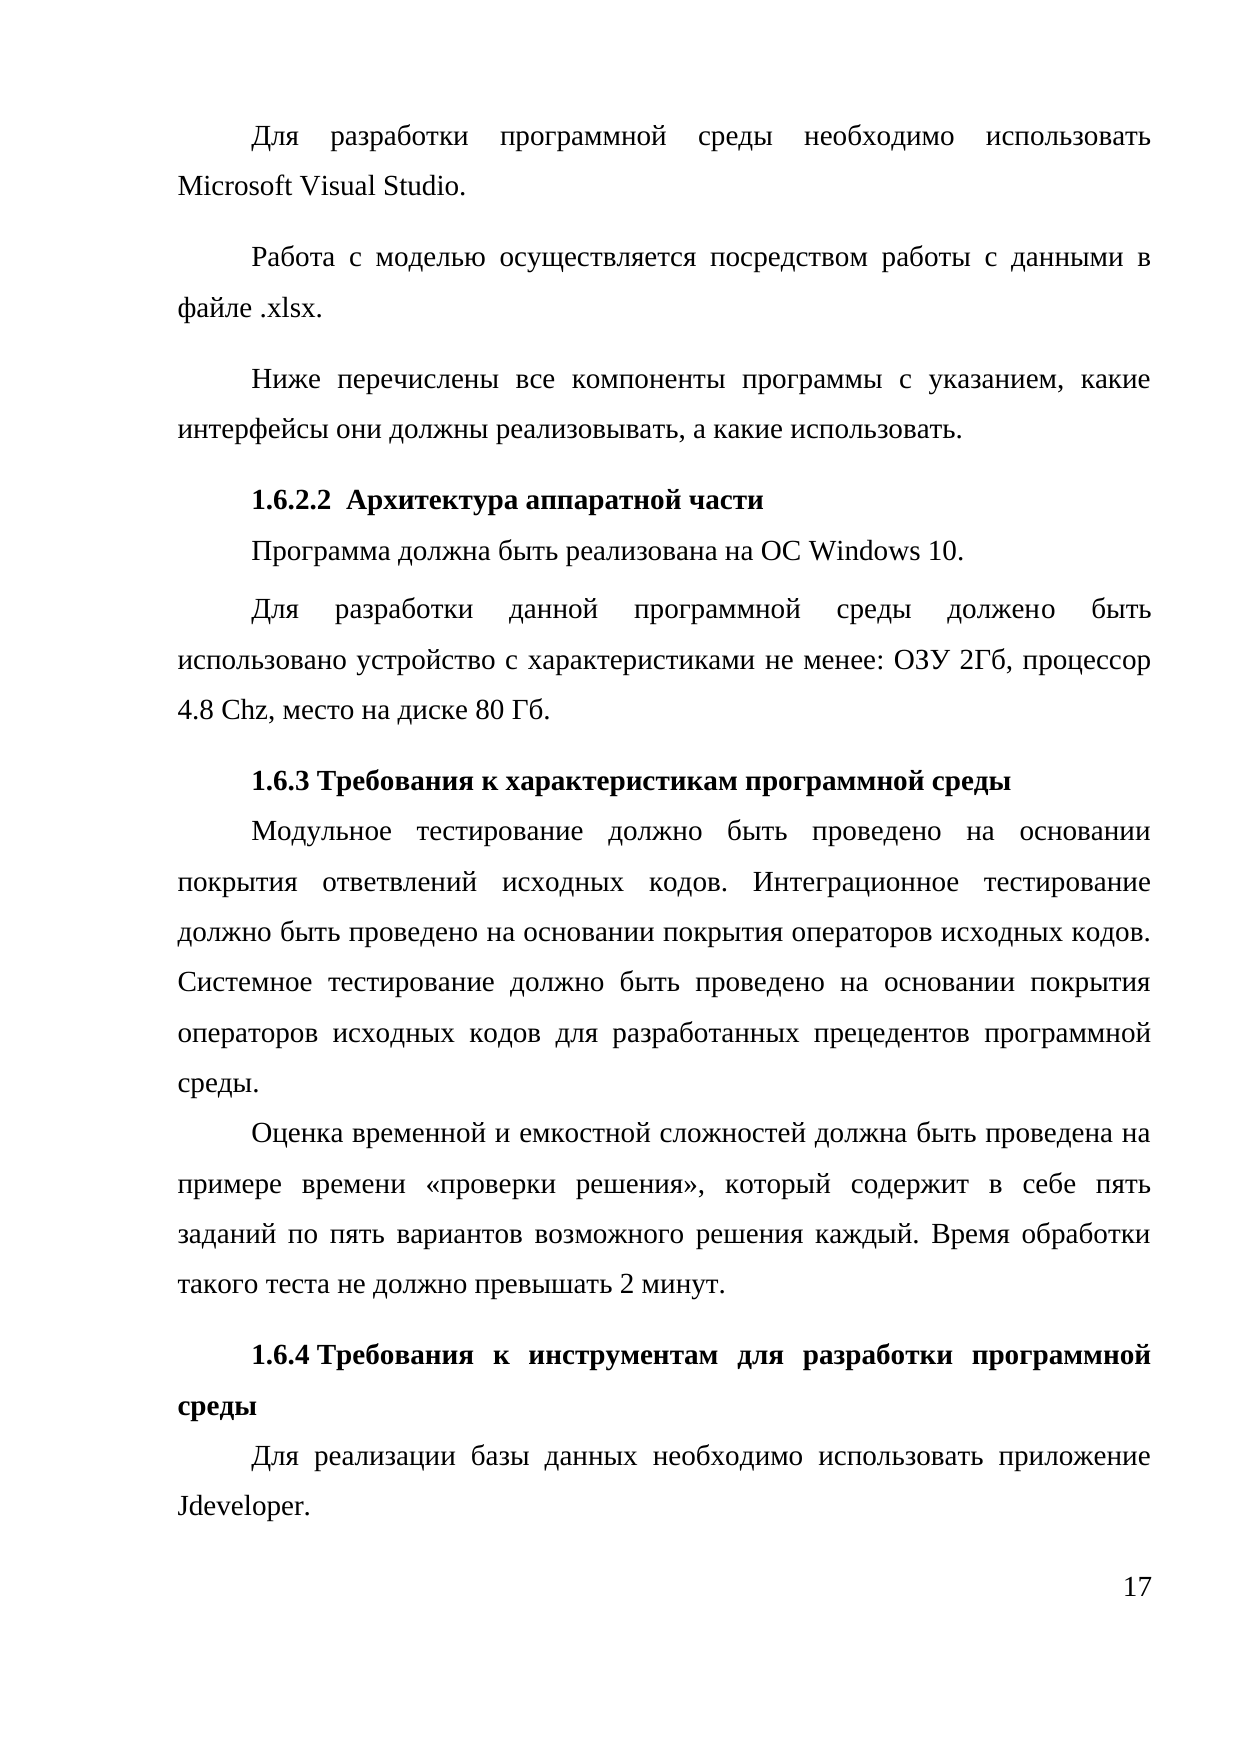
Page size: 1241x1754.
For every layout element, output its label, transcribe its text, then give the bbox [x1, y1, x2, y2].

text Для разработки программной среды необходимо использовать Microsoft Visual Studio. [177, 118, 1152, 202]
text Программа должна быть реализована на ОС Windows 10. [177, 533, 1152, 566]
text Для реализации базы данных необходимо использовать приложение Jdeveloper. [177, 1438, 1152, 1522]
text Оценка временной и емкостной сложностей должна быть проведена на примере времени «проверки решения», который содержит в себе пять заданий по пять вариантов возможного решения каждый. Время обработки такого теста не должно превышать 2 минут. [177, 1115, 1152, 1300]
subtitle Требования к инструментам для разработки программной среды [177, 1337, 1152, 1421]
text Работа с моделью осуществляется посредством работы с данными в файле .xlsx. [177, 239, 1152, 323]
subtitle Архитектура аппаратной части [177, 482, 1152, 516]
text Для разработки данной программной среды должено быть использовано устройство с характеристиками не менее: ОЗУ 2Гб, процессор 4.8 Chz, место на диске 80 Гб. [177, 591, 1152, 726]
text Ниже перечислены все компоненты программы с указанием, какие интерфейсы они должны реализовывать, а какие использовать. [177, 361, 1152, 445]
text Модульное тестирование должно быть проведено на основании покрытия ответвлений исходных кодов. Интеграционное тестирование должно быть проведено на основании покрытия операторов исходных кодов. Системное тестирование должно быть проведено на основании покрытия операторов исходных кодов для разработанных прецедентов программной среды. [177, 813, 1152, 1099]
subtitle Требования к характеристикам программной среды [177, 763, 1152, 797]
